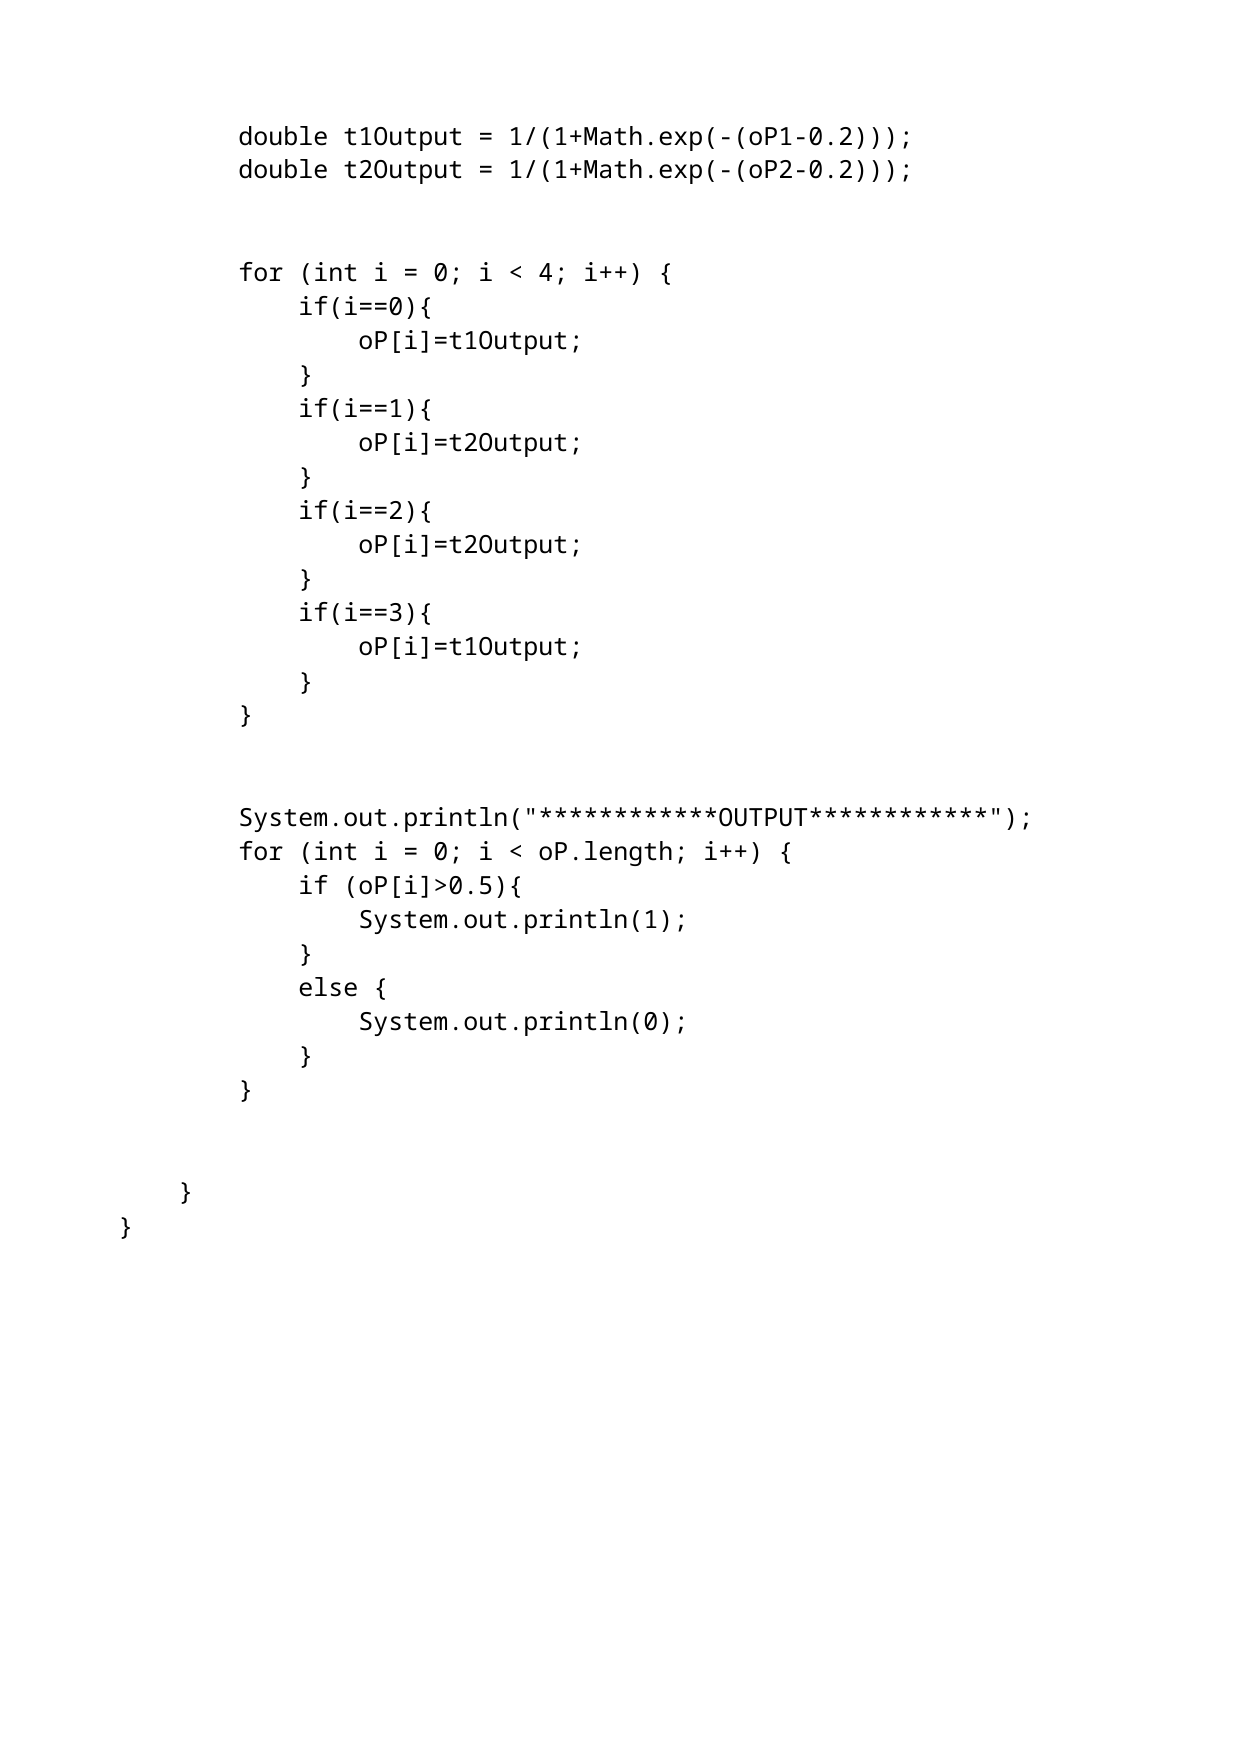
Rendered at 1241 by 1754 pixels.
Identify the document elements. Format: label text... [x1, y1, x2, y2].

text System.out.println(1); [118, 902, 1122, 936]
text if(i==2){ [118, 493, 1122, 527]
text } [118, 561, 1122, 595]
text for (int i = 0; i < 4; i++) { [118, 254, 1122, 288]
text } [118, 1174, 1122, 1208]
text System.out.println(0); [118, 1004, 1122, 1038]
text oP[i]=t1Output; [118, 629, 1122, 663]
text if(i==1){ [118, 391, 1122, 425]
text System.out.println("************OUTPUT************"); [118, 799, 1122, 833]
text for (int i = 0; i < oP.length; i++) { [118, 833, 1122, 867]
text oP[i]=t2Output; [118, 425, 1122, 459]
text if(i==0){ [118, 288, 1122, 322]
text if (oP[i]>0.5){ [118, 867, 1122, 902]
text } [118, 1072, 1122, 1106]
text oP[i]=t1Output; [118, 322, 1122, 357]
text double t2Output = 1/(1+Math.exp(-(oP2-0.2))); [118, 152, 1122, 186]
text } [118, 357, 1122, 391]
text if(i==3){ [118, 595, 1122, 629]
text } [118, 936, 1122, 970]
text double t1Output = 1/(1+Math.exp(-(oP1-0.2))); [118, 118, 1122, 152]
text } [118, 1038, 1122, 1072]
text } [118, 1208, 1122, 1242]
text } [118, 697, 1122, 731]
text else { [118, 970, 1122, 1004]
text } [118, 459, 1122, 493]
text oP[i]=t2Output; [118, 527, 1122, 561]
text } [118, 663, 1122, 697]
